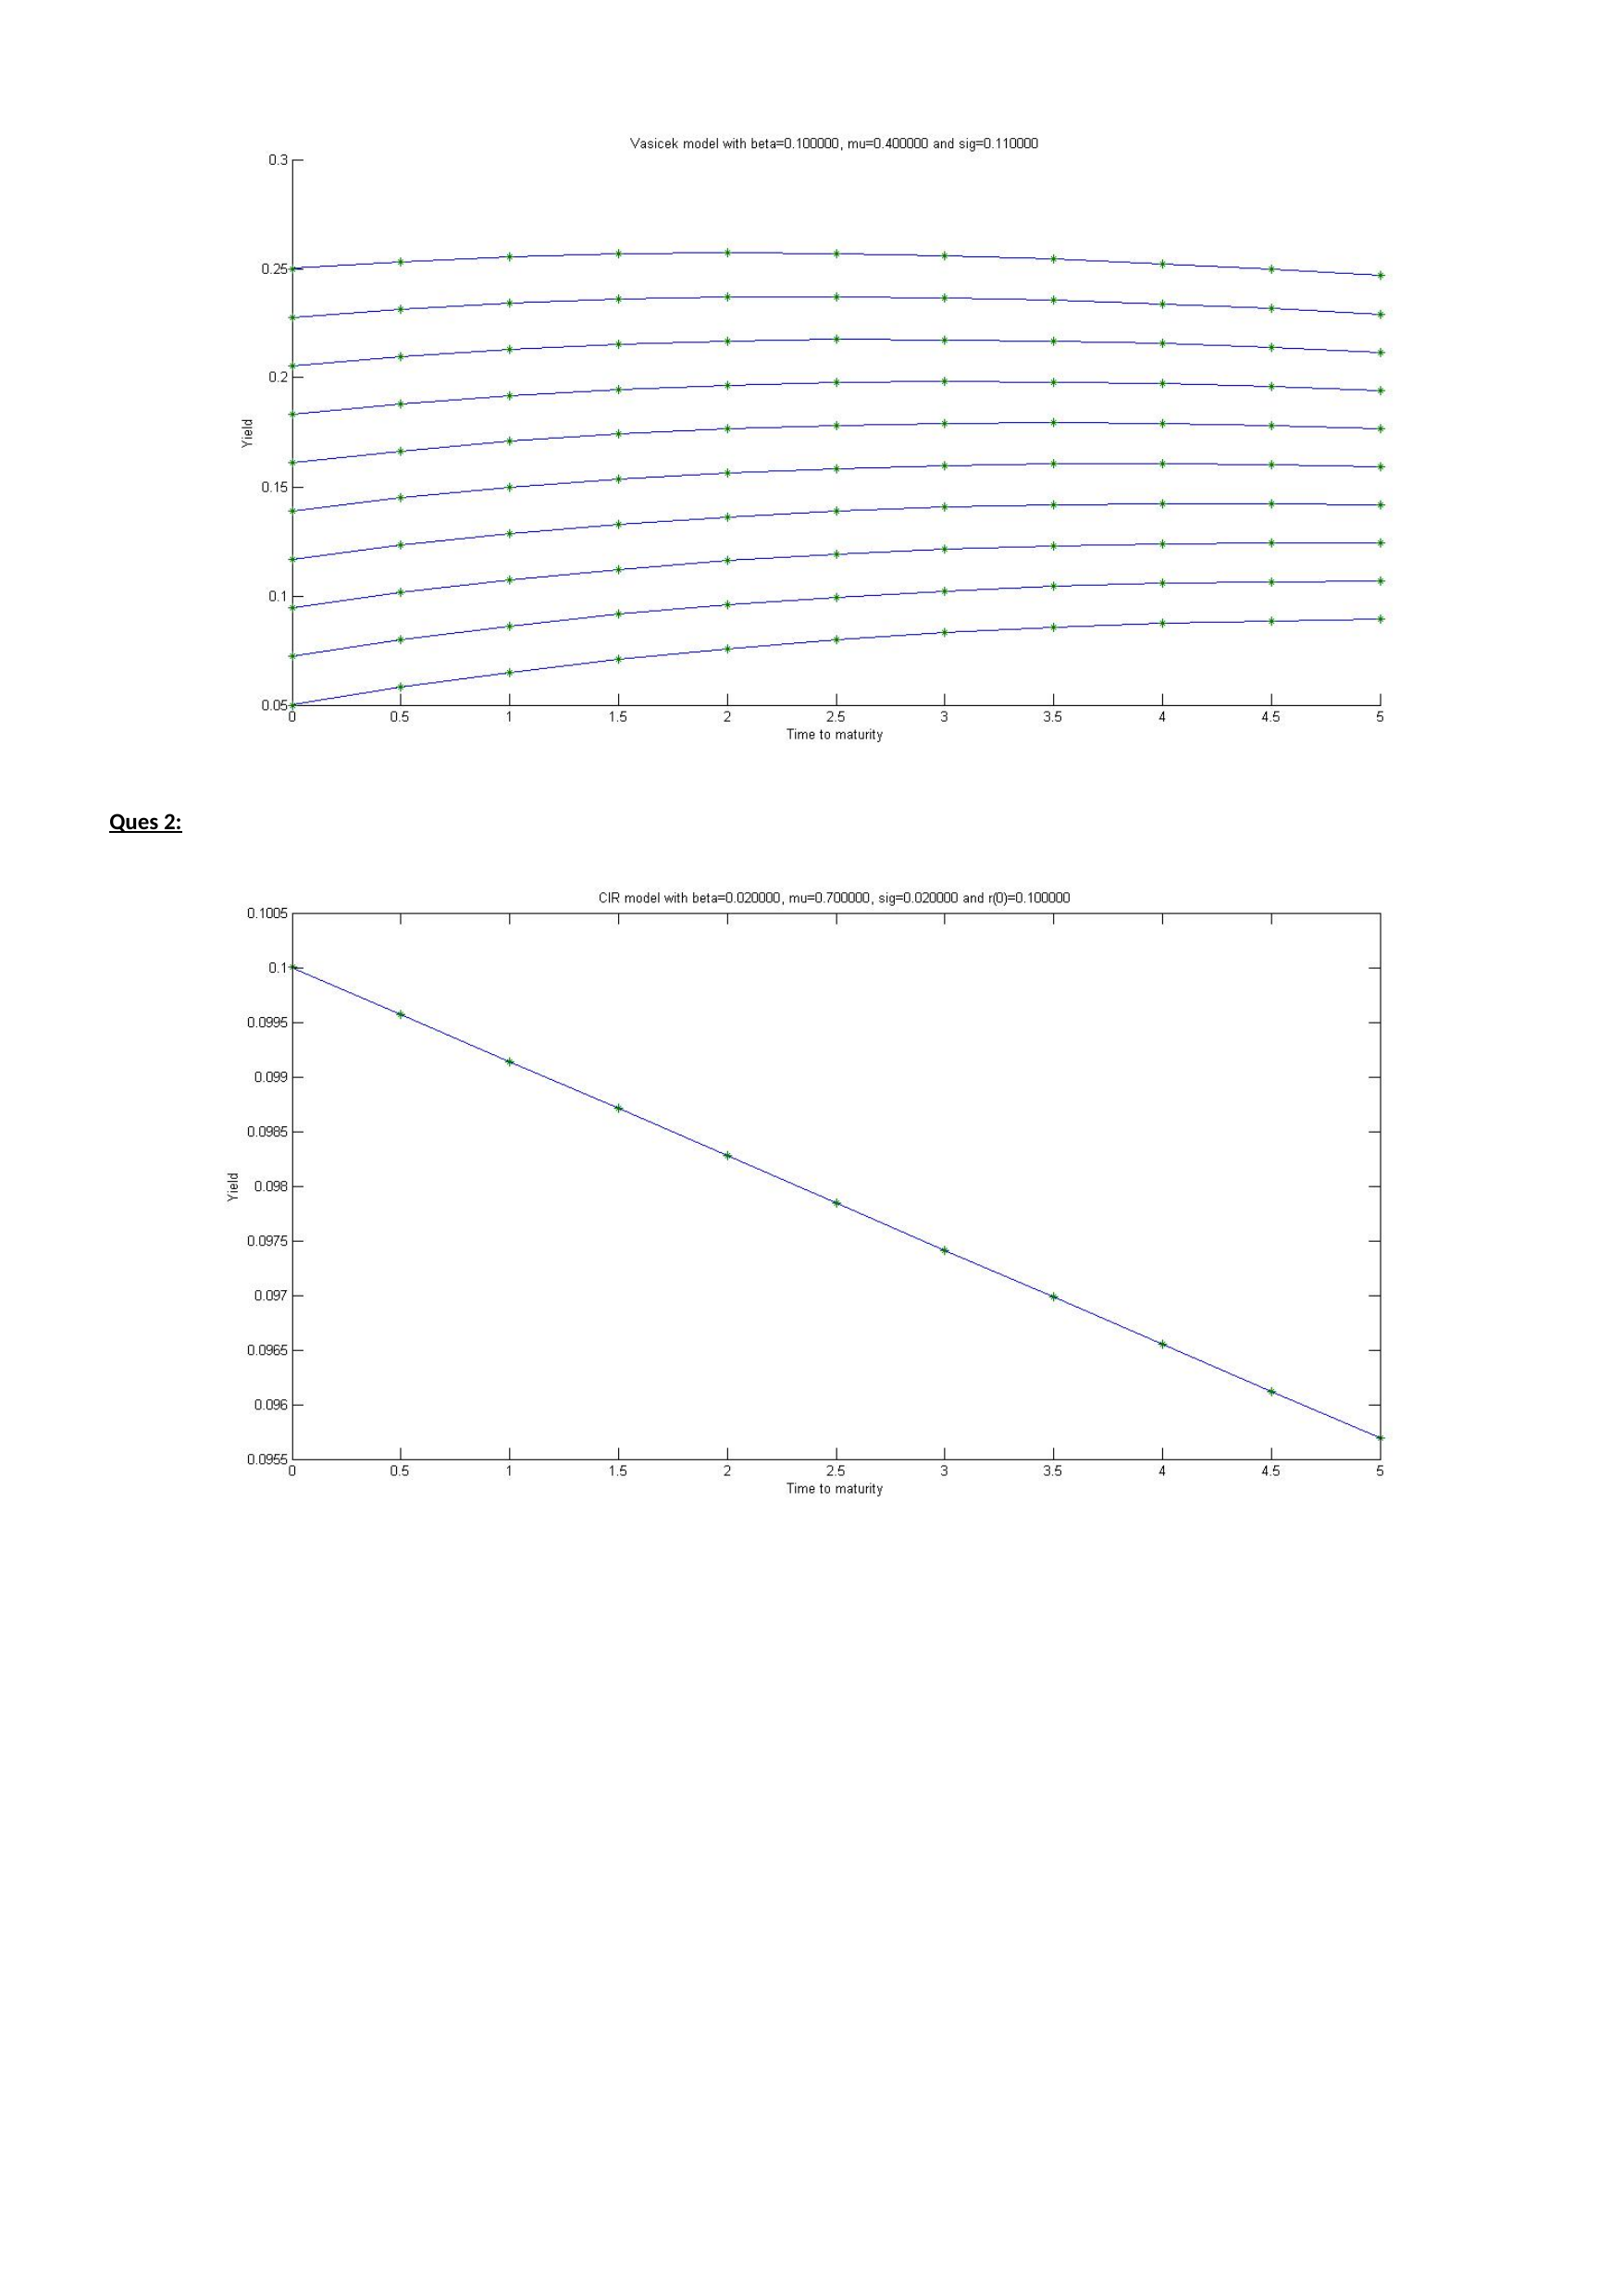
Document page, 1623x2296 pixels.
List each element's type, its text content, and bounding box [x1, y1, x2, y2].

text Ques 2: [109, 807, 1514, 835]
picture [109, 863, 1514, 1533]
picture [109, 109, 1514, 779]
